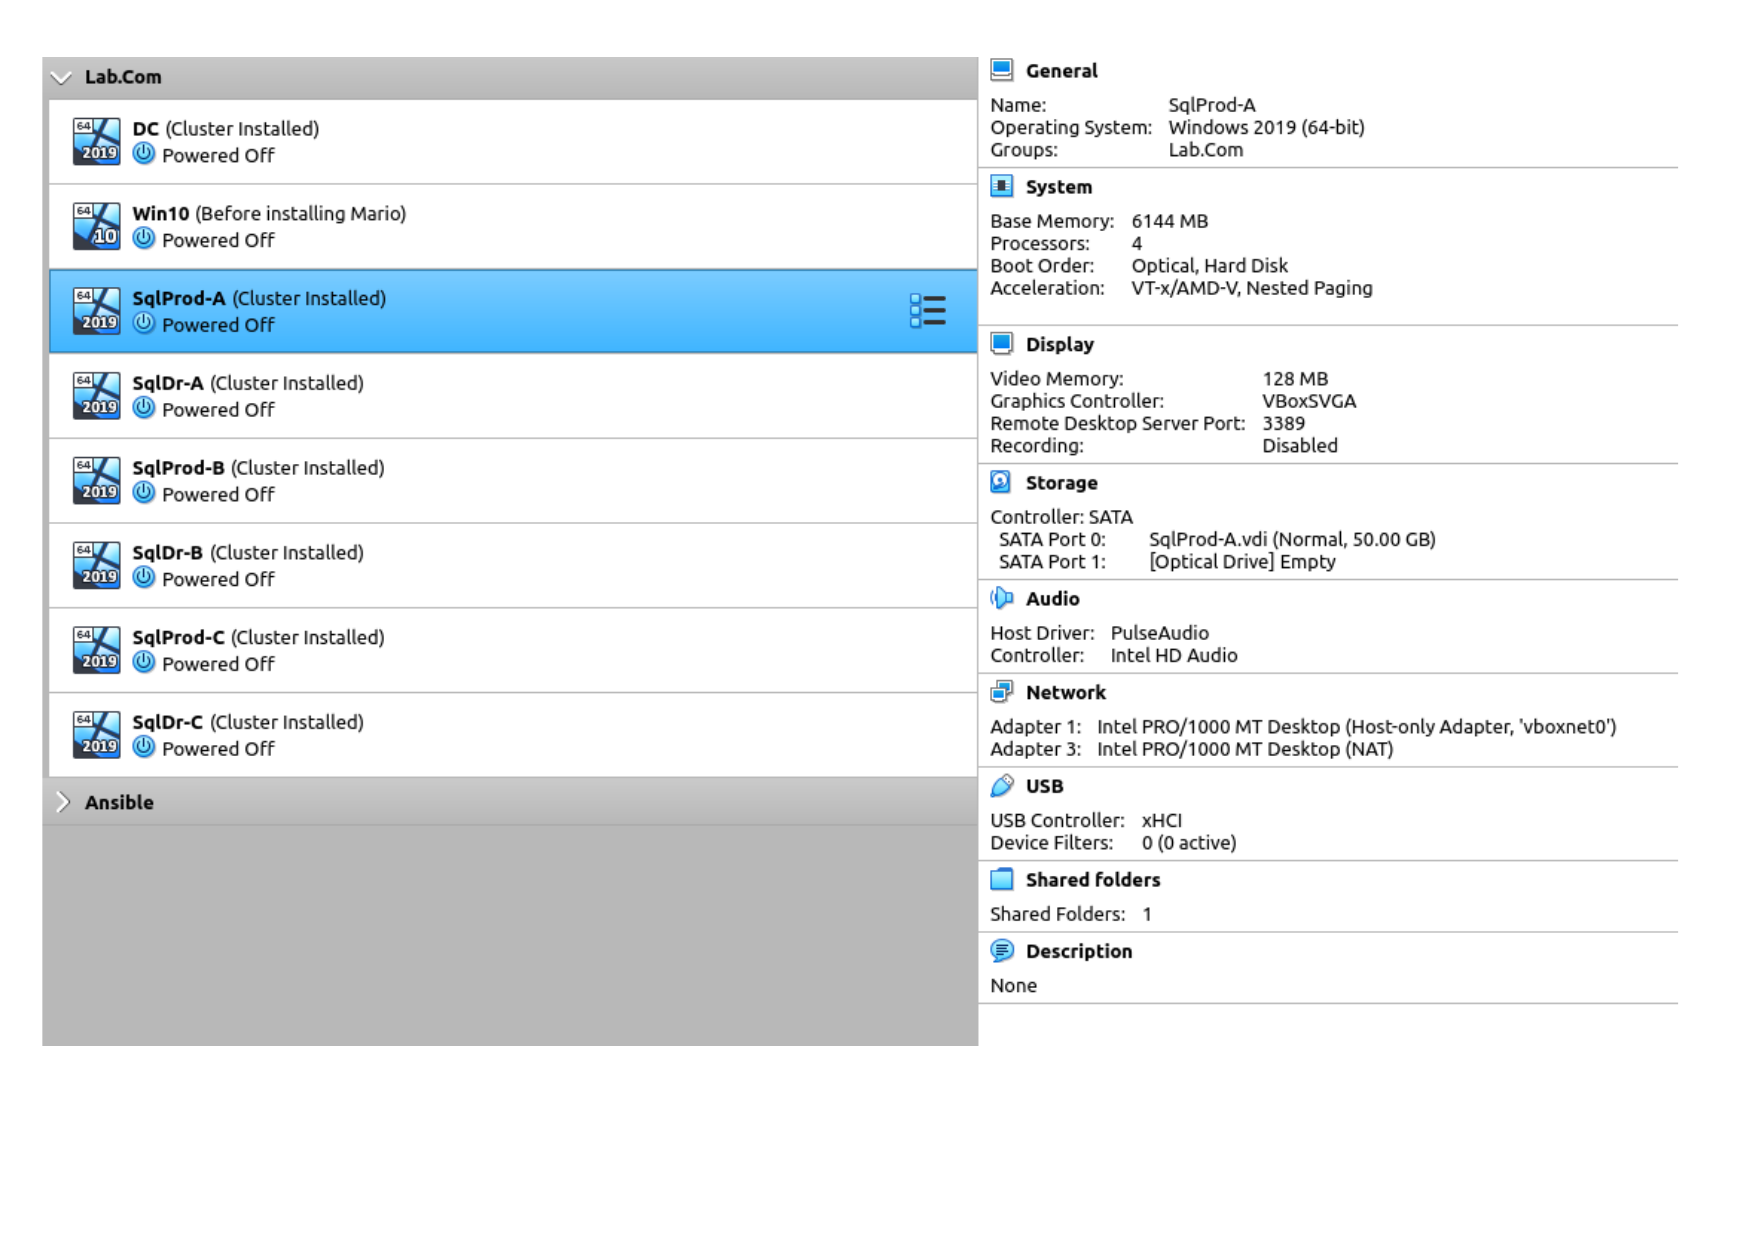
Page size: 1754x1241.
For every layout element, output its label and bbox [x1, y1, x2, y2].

picture [42, 57, 1679, 1046]
